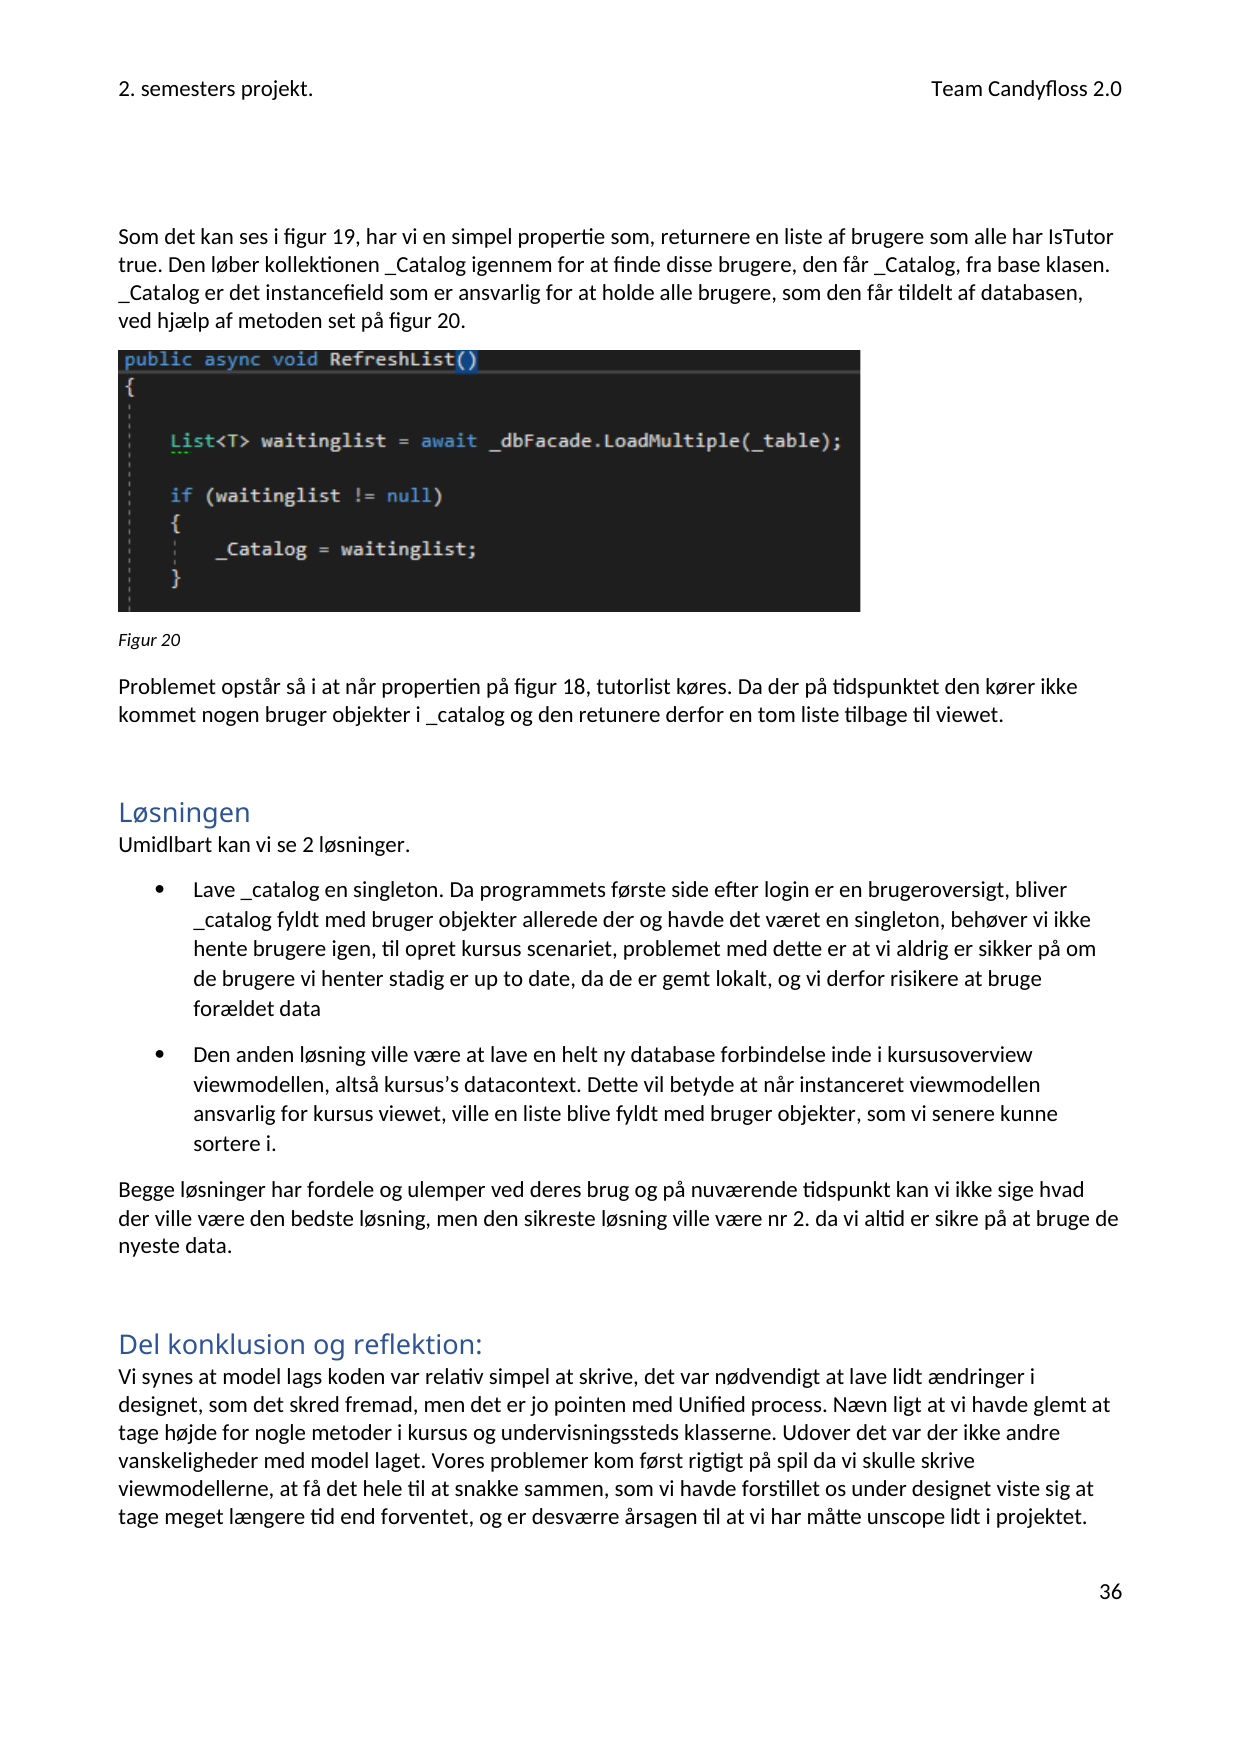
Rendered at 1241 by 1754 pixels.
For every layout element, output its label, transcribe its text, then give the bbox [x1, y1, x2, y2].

text Vi synes at model lags koden var relativ simpel at skrive, det var nødvendigt at lave lidt ændringer i designet, som det skred fremad, men det er jo pointen med Unified process. Nævn ligt at vi havde glemt at tage højde for nogle metoder i kursus og undervisningssteds klasserne. Udover det var der ikke andre vanskeligheder med model laget. Vores problemer kom først rigtigt på spil da vi skulle skrive viewmodellerne, at få det hele til at snakke sammen, som vi havde forstillet os under designet viste sig at tage meget længere tid end forventet, og er desværre årsagen til at vi har måtte unscope lidt i projektet. [118, 1362, 1122, 1530]
text Begge løsninger har fordele og ulemper ved deres brug og på nuværende tidspunkt kan vi ikke sige hvad der ville være den bedste løsning, men den sikreste løsning ville være nr 2. da vi altid er sikre på at bruge de nyeste data. [118, 1176, 1122, 1260]
text Figur 20 [118, 628, 1122, 651]
list Lave _catalog en singleton. Da programmets første side efter login er en brugeroversigt, bliver _catalog fyldt med bruger objekter allerede der og havde det været en singleton, behøver vi ikke hente brugere igen, til opret kursus scenariet, problemet med dette er at vi aldrig er sikker på om de brugere vi henter stadig er up to date, da de er gemt lokalt, og vi derfor risikere at bruge forældet data [156, 875, 1122, 1022]
subtitle Del konklusion og reflektion: [118, 1325, 1122, 1362]
text Problemet opstår så i at når propertien på figur 18, tutorlist køres. Da der på tidspunktet den kører ikke kommet nogen bruger objekter i _catalog og den retunere derfor en tom liste tilbage til viewet. [118, 672, 1122, 728]
text Som det kan ses i figur 19, har vi en simpel propertie som, returnere en liste af brugere som alle har IsTutor true. Den løber kollektionen _Catalog igennem for at finde disse brugere, den får _Catalog, fra base klasen. _Catalog er det instancefield som er ansvarlig for at holde alle brugere, som den får tildelt af databasen, ved hjælp af metoden set på figur 20. [118, 222, 1122, 334]
text Umidlbart kan vi se 2 løsninger. [118, 830, 1122, 858]
subtitle Løsningen [118, 793, 1122, 830]
list Den anden løsning ville være at lave en helt ny database forbindelse inde i kursusoverview viewmodellen, altså kursus’s datacontext. Dette vil betyde at når instanceret viewmodellen ansvarlig for kursus viewet, ville en liste blive fyldt med bruger objekter, som vi senere kunne sortere i. [156, 1040, 1122, 1157]
